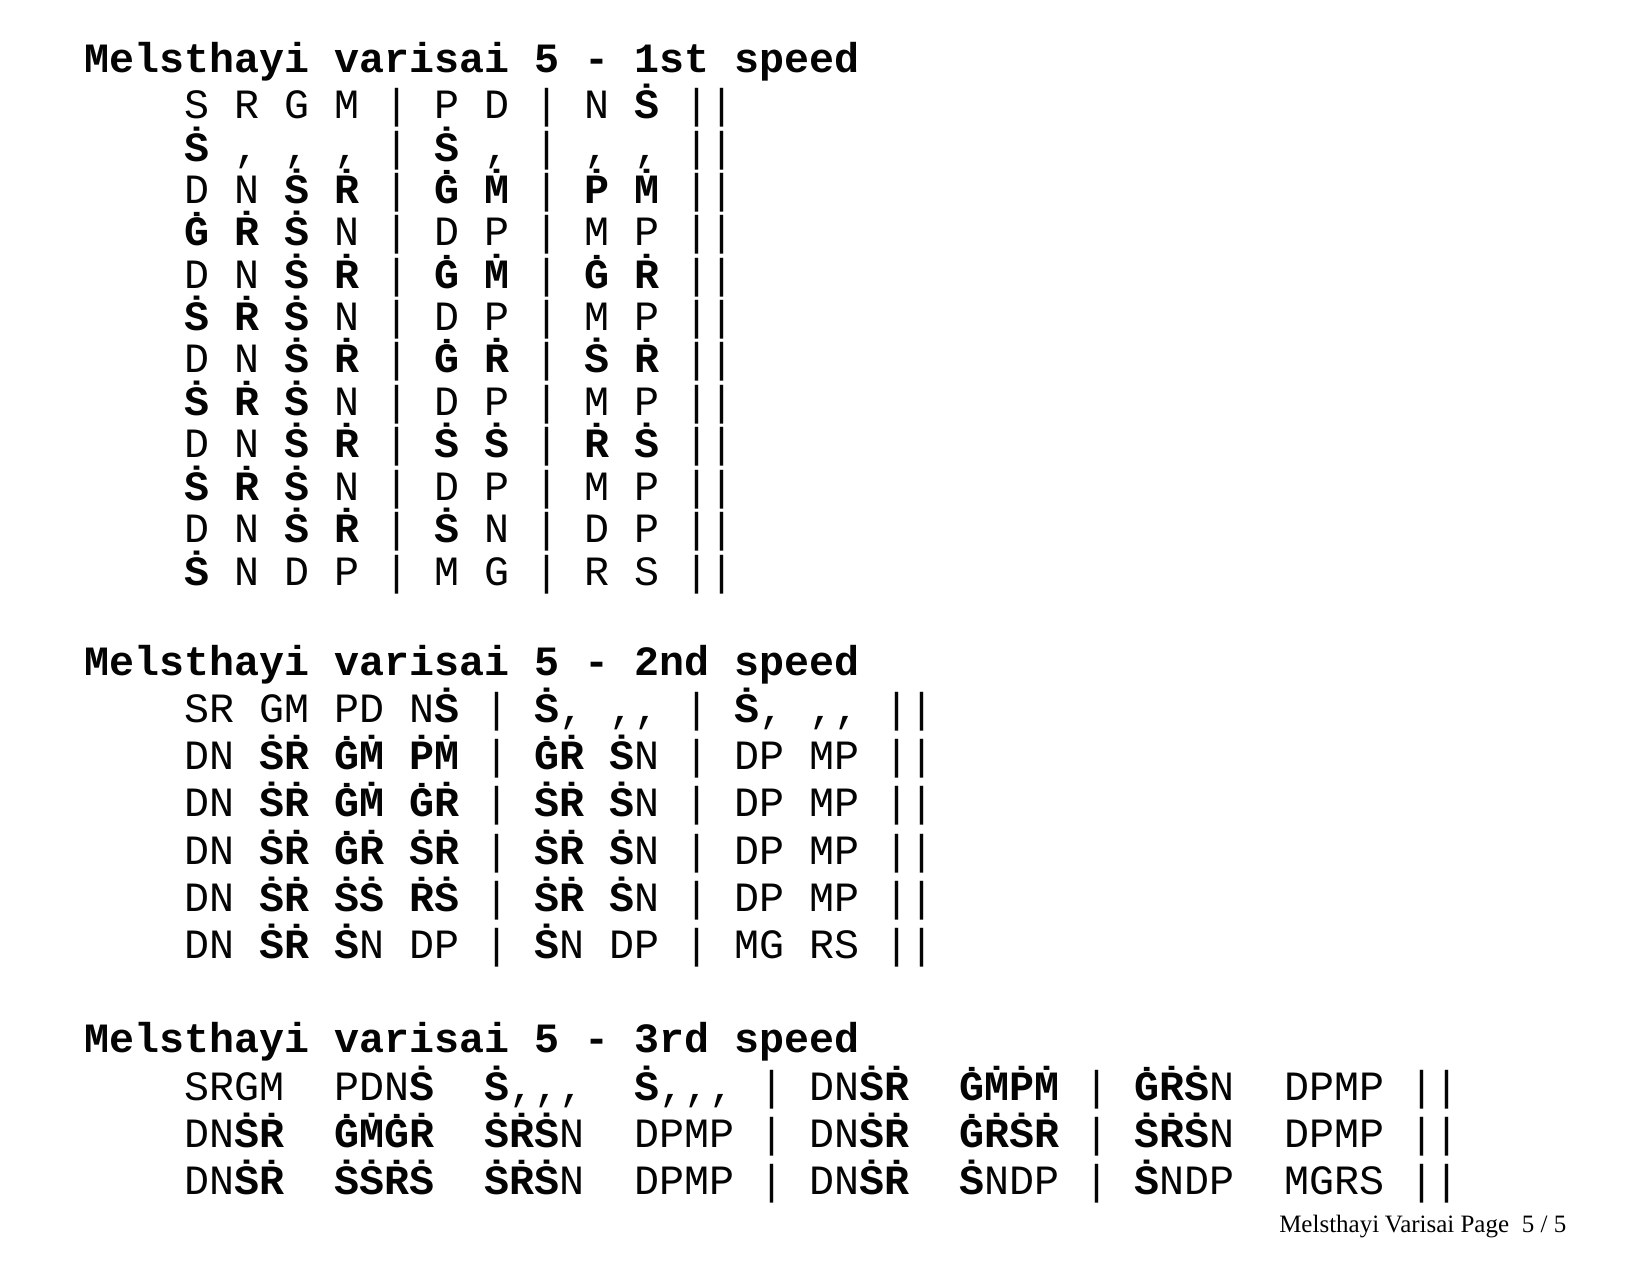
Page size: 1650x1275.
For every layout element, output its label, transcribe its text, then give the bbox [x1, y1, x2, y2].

text DNṠṘ ĠṀĠṘ ṠṘṠN DPMP | DNṠṘ ĠṘṠṘ | ṠṘṠN DPMP || [84, 1112, 1566, 1160]
text D N Ṡ Ṙ | Ġ Ṁ | Ṗ Ṁ || [84, 169, 1566, 212]
text DN ṠṘ ṠṠ ṘṠ | ṠṘ ṠN | DP MP || [84, 877, 1566, 924]
text D N Ṡ Ṙ | Ṡ Ṡ | Ṙ Ṡ || [84, 424, 1566, 466]
text DNṠṘ ṠṠṘṠ ṠṘṠN DPMP | DNṠṘ ṠNDP | ṠNDP MGRS || [84, 1160, 1566, 1207]
text Melsthayi varisai 5 - 3rd speed [84, 1018, 1566, 1065]
text D N Ṡ Ṙ | Ġ Ṁ | Ġ Ṙ || [84, 254, 1566, 297]
text Ṡ Ṙ Ṡ N | D P | M P || [84, 381, 1566, 424]
text DN ṠṘ ṠN DP | ṠN DP | MG RS || [84, 924, 1566, 971]
text Ṡ N D P | M G | R S || [84, 551, 1566, 593]
text SRGM PDNṠ Ṡ,,, Ṡ,,, | DNṠṘ ĠṀṖṀ | ĠṘṠN DPMP || [84, 1065, 1566, 1112]
text DN ṠṘ ĠṀ ĠṘ | ṠṘ ṠN | DP MP || [84, 782, 1566, 829]
text Ṡ , , , | Ṡ , | , , || [84, 127, 1566, 169]
text Ṡ Ṙ Ṡ N | D P | M P || [84, 466, 1566, 509]
text DN ṠṘ ĠṀ ṖṀ | ĠṘ ṠN | DP MP || [84, 735, 1566, 782]
text DN ṠṘ ĠṘ ṠṘ | ṠṘ ṠN | DP MP || [84, 829, 1566, 877]
text Melsthayi varisai 5 - 2nd speed [84, 641, 1566, 688]
text S R G M | P D | N Ṡ || [84, 85, 1566, 127]
text Ġ Ṙ Ṡ N | D P | M P || [84, 212, 1566, 254]
text D N Ṡ Ṙ | Ġ Ṙ | Ṡ Ṙ || [84, 339, 1566, 381]
text Ṡ Ṙ Ṡ N | D P | M P || [84, 297, 1566, 339]
text D N Ṡ Ṙ | Ṡ N | D P || [84, 509, 1566, 551]
text Melsthayi varisai 5 - 1st speed [84, 37, 1566, 85]
text SR GM PD NṠ | Ṡ, ,, | Ṡ, ,, || [84, 688, 1566, 735]
